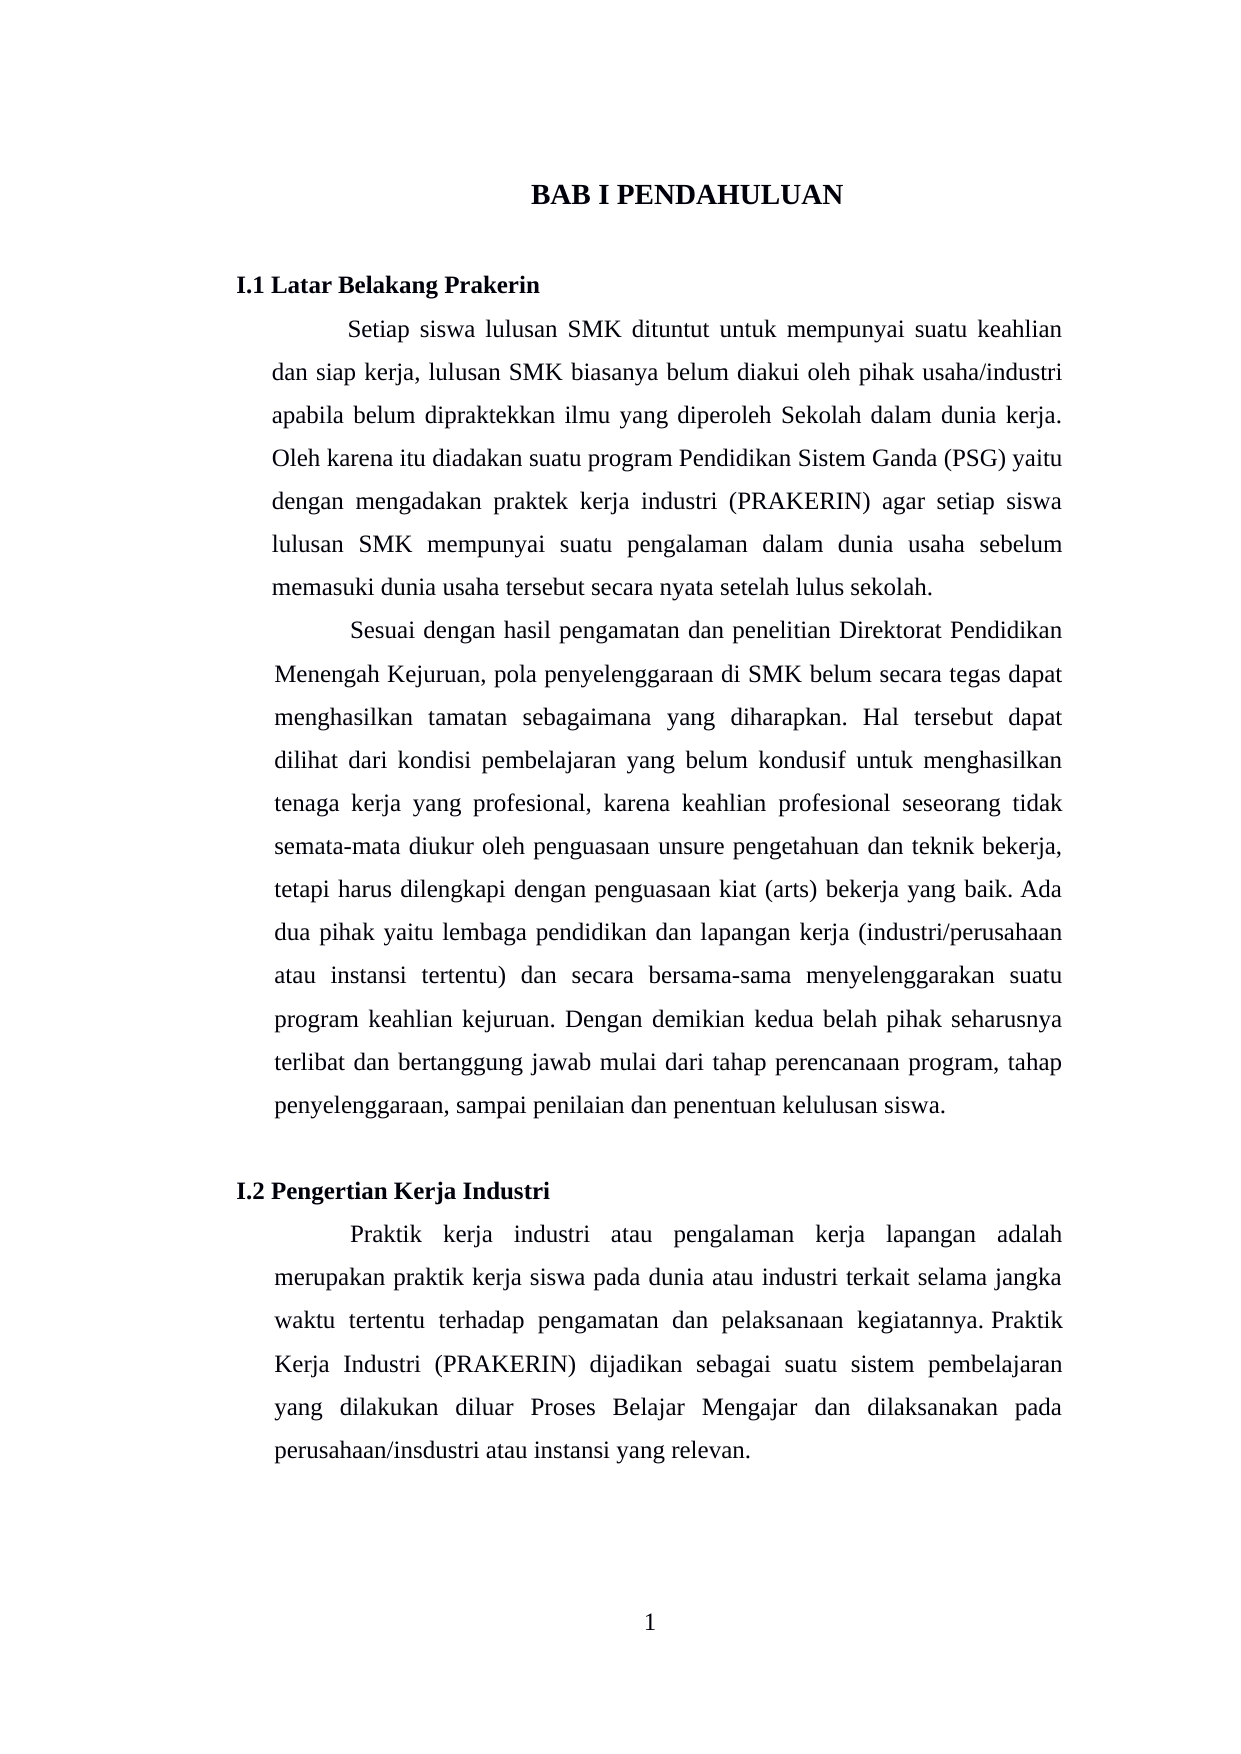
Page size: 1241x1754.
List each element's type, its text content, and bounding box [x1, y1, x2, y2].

list Setiap siswa lulusan SMK dituntut untuk mempunyai suatu keahlian dan siap kerja, lulusan SMK biasanya belum diakui oleh pihak usaha/industri apabila belum dipraktekkan ilmu yang diperoleh Sekolah dalam dunia kerja. Oleh karena itu diadakan suatu program Pendidikan Sistem Ganda (PSG) yaitu dengan mengadakan praktek kerja industri (PRAKERIN) agar setiap siswa lulusan SMK mempunyai suatu pengalaman dalam dunia usaha sebelum memasuki dunia usaha tersebut secara nyata setelah lulus sekolah. [272, 314, 1063, 601]
list I.2 Pengertian Kerja Industri [236, 1176, 1063, 1205]
list I.1 Latar Belakang Prakerin [236, 271, 1063, 299]
text Sesuai dengan hasil pengamatan dan penelitian Direktorat Pendidikan Menengah Kejuruan, pola penyelenggaraan di SMK belum secara tegas dapat menghasilkan tamatan sebagaimana yang diharapkan. Hal tersebut dapat dilihat dari kondisi pembelajaran yang belum kondusif untuk menghasilkan tenaga kerja yang profesional, karena keahlian profesional seseorang tidak semata-mata diukur oleh penguasaan unsure pengetahuan dan teknik bekerja, tetapi harus dilengkapi dengan penguasaan kiat (arts) bekerja yang baik. Ada dua pihak yaitu lembaga pendidikan dan lapangan kerja (industri/perusahaan atau instansi tertentu) dan secara bersama-sama menyelenggarakan suatu program keahlian kejuruan. Dengan demikian kedua belah pihak seharusnya terlibat dan bertanggung jawab mulai dari tahap perencanaan program, tahap penyelenggaraan, sampai penilaian dan penentuan kelulusan siswa. [274, 616, 1063, 1119]
list Praktik kerja industri atau pengalaman kerja lapangan adalah merupakan praktik kerja siswa pada dunia atau industri terkait selama jangka waktu tertentu terhadap pengamatan dan pelaksanaan kegiatannya. Praktik Kerja Industri (PRAKERIN) dijadikan sebagai suatu sistem pembelajaran yang dilakukan diluar Proses Belajar Mengajar dan dilaksanakan pada perusahaan/insdustri atau instansi yang relevan. [274, 1219, 1063, 1464]
list BAB I PENDAHULUAN [311, 177, 1063, 211]
